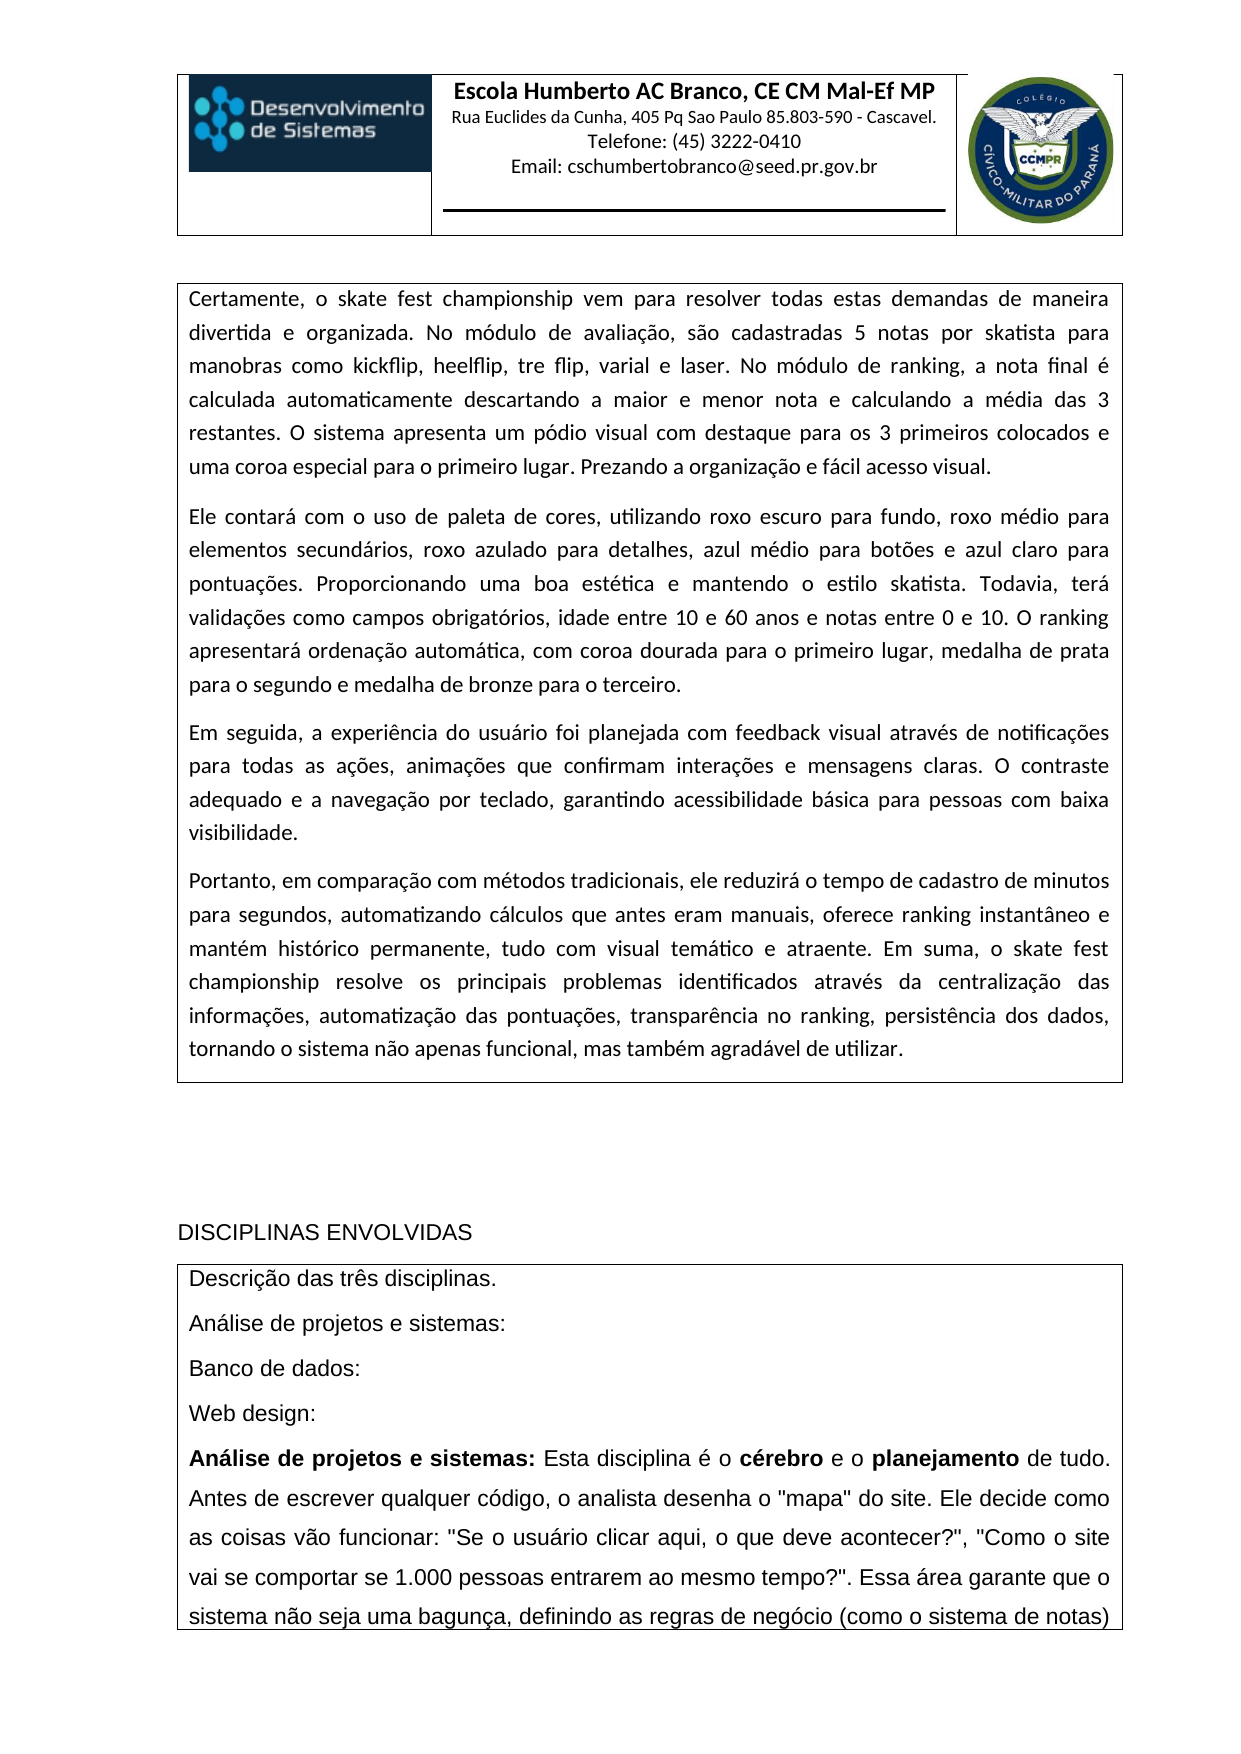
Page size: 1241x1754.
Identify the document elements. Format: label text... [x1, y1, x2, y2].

text DISCIPLINAS ENVOLVIDAS [177, 1218, 1004, 1245]
picture [968, 74, 1114, 225]
picture [188, 74, 432, 172]
table_header Certamente, o skate fest championship vem para resolver todas estas demandas de maneira divertida e organizada. No módulo de avaliação, são cadastradas 5 notas por skatista para manobras como kickflip, heelflip, tre flip, varial e laser. No módulo de ranking, a nota final é calculada automaticamente descartando a maior e menor nota e calculando a média das 3 restantes. O sistema apresenta um pódio visual com destaque para os 3 primeiros colocados e uma coroa especial para o primeiro lugar. Prezando a organização e fácil acesso visual. Ele contará com o uso de paleta de cores, utilizando roxo escuro para fundo, roxo médio para elementos secundários, roxo azulado para detalhes, azul médio para botões e azul claro para pontuações. Proporcionando uma boa estética e mantendo o estilo skatista. Todavia, terá validações como campos obrigatórios, idade entre 10 e 60 anos e notas entre 0 e 10. O ranking apresentará ordenação automática, com coroa dourada para o primeiro lugar, medalha de prata para o segundo e medalha de bronze para o terceiro. Em seguida, a experiência do usuário foi planejada com feedback visual através de notificações para todas as ações, animações que confirmam interações e mensagens claras. O contraste adequado e a navegação por teclado, garantindo acessibilidade básica para pessoas com baixa visibilidade. Portanto, em comparação com métodos tradicionais, ele reduzirá o tempo de cadastro de minutos para segundos, automatizando cálculos que antes eram manuais, oferece ranking instantâneo e mantém histórico permanente, tudo com visual temático e atraente. Em suma, o skate fest championship resolve os principais problemas identificados através da centralização das informações, automatização das pontuações, transparência no ranking, persistência dos dados, tornando o sistema não apenas funcional, mas também agradável de utilizar. [178, 284, 1122, 1082]
table_header Descrição das três disciplinas. Análise de projetos e sistemas: Banco de dados: Web design: Análise de projetos e sistemas: Esta disciplina é o cérebro e o planejamento de tudo. Antes de escrever qualquer código, o analista desenha o "mapa" do site. Ele decide como as coisas vão funcionar: "Se o usuário clicar aqui, o que deve acontecer?", "Como o site vai se comportar se 1.000 pessoas entrarem ao mesmo tempo?". Essa área garante que o sistema não seja uma bagunça, definindo as regras de negócio (como o sistema de notas) [178, 1265, 1122, 1629]
